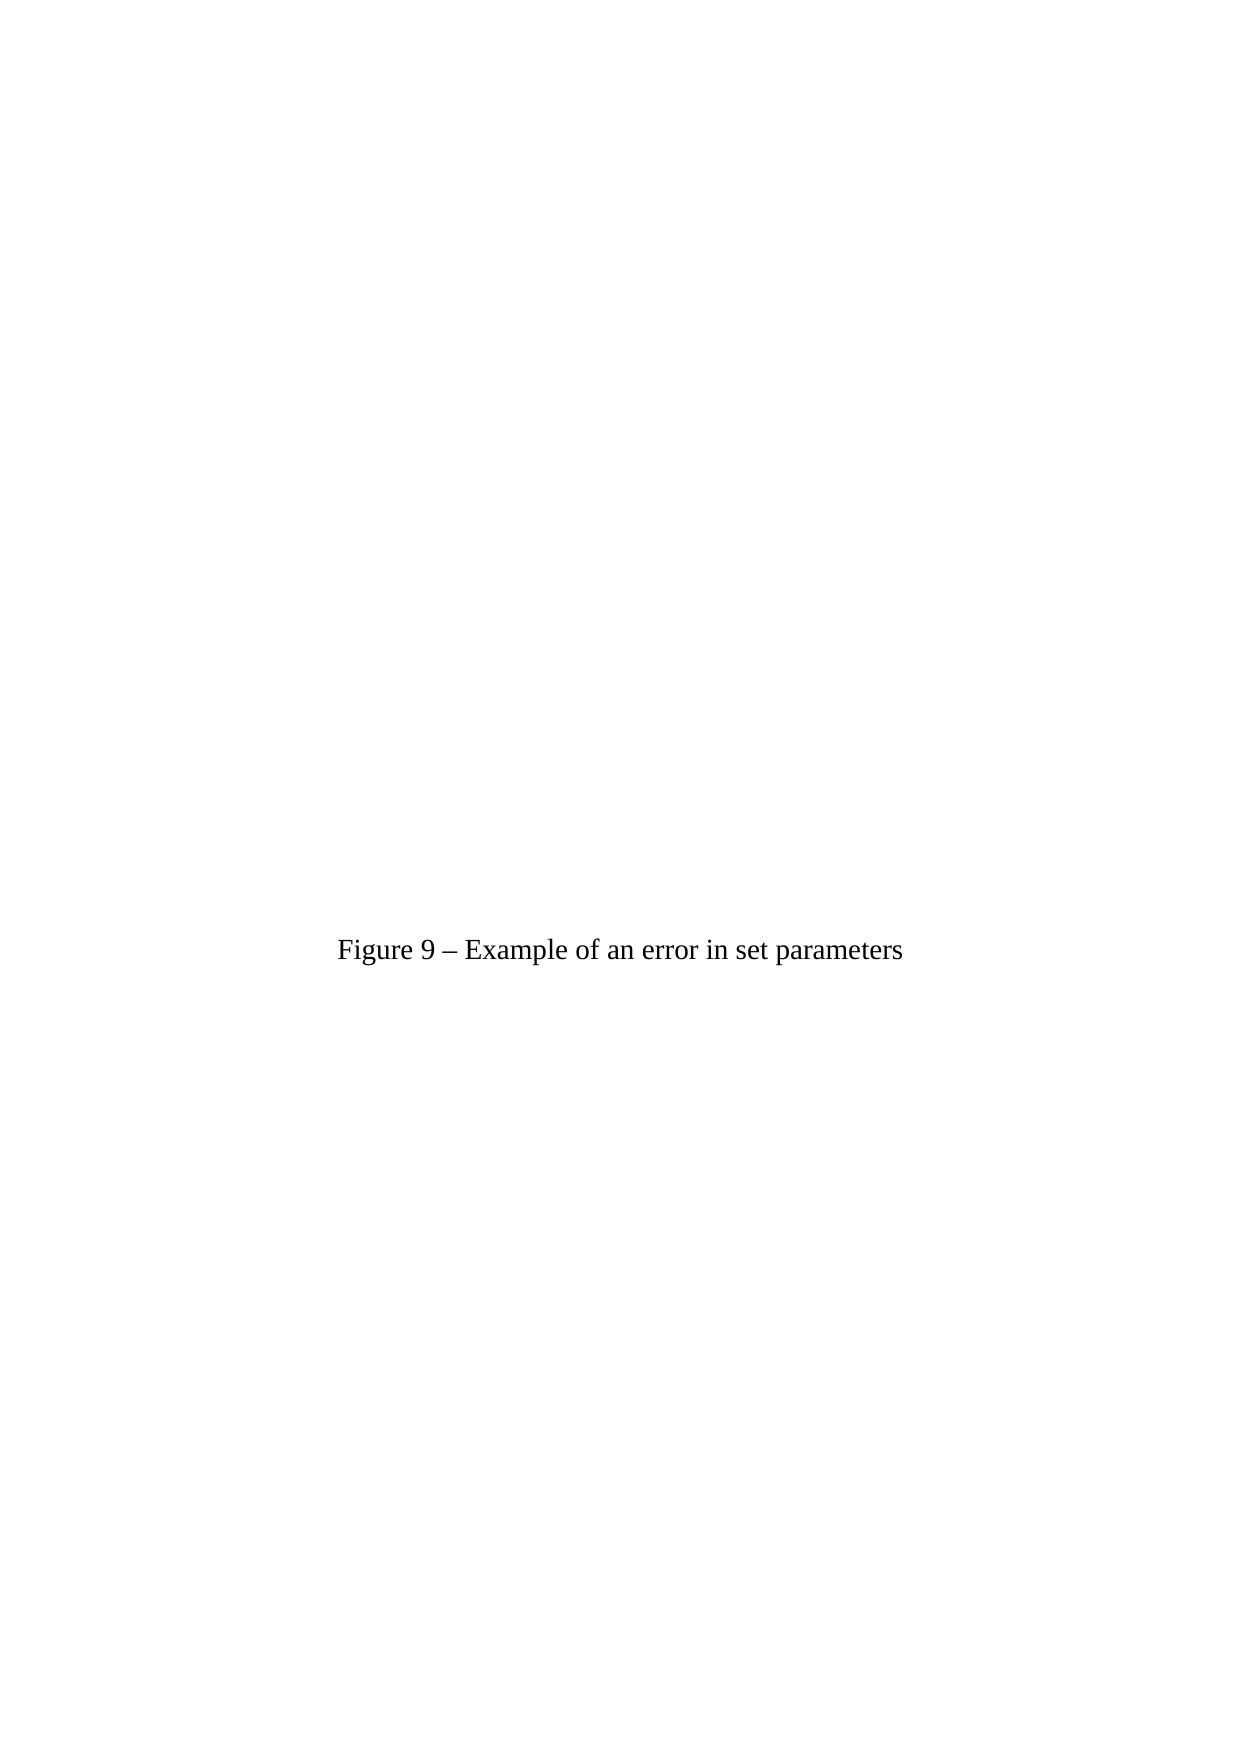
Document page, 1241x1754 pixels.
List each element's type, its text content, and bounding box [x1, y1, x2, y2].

table_cell Figure 9 – Example of an error in set parameters [59, 59, 1181, 977]
